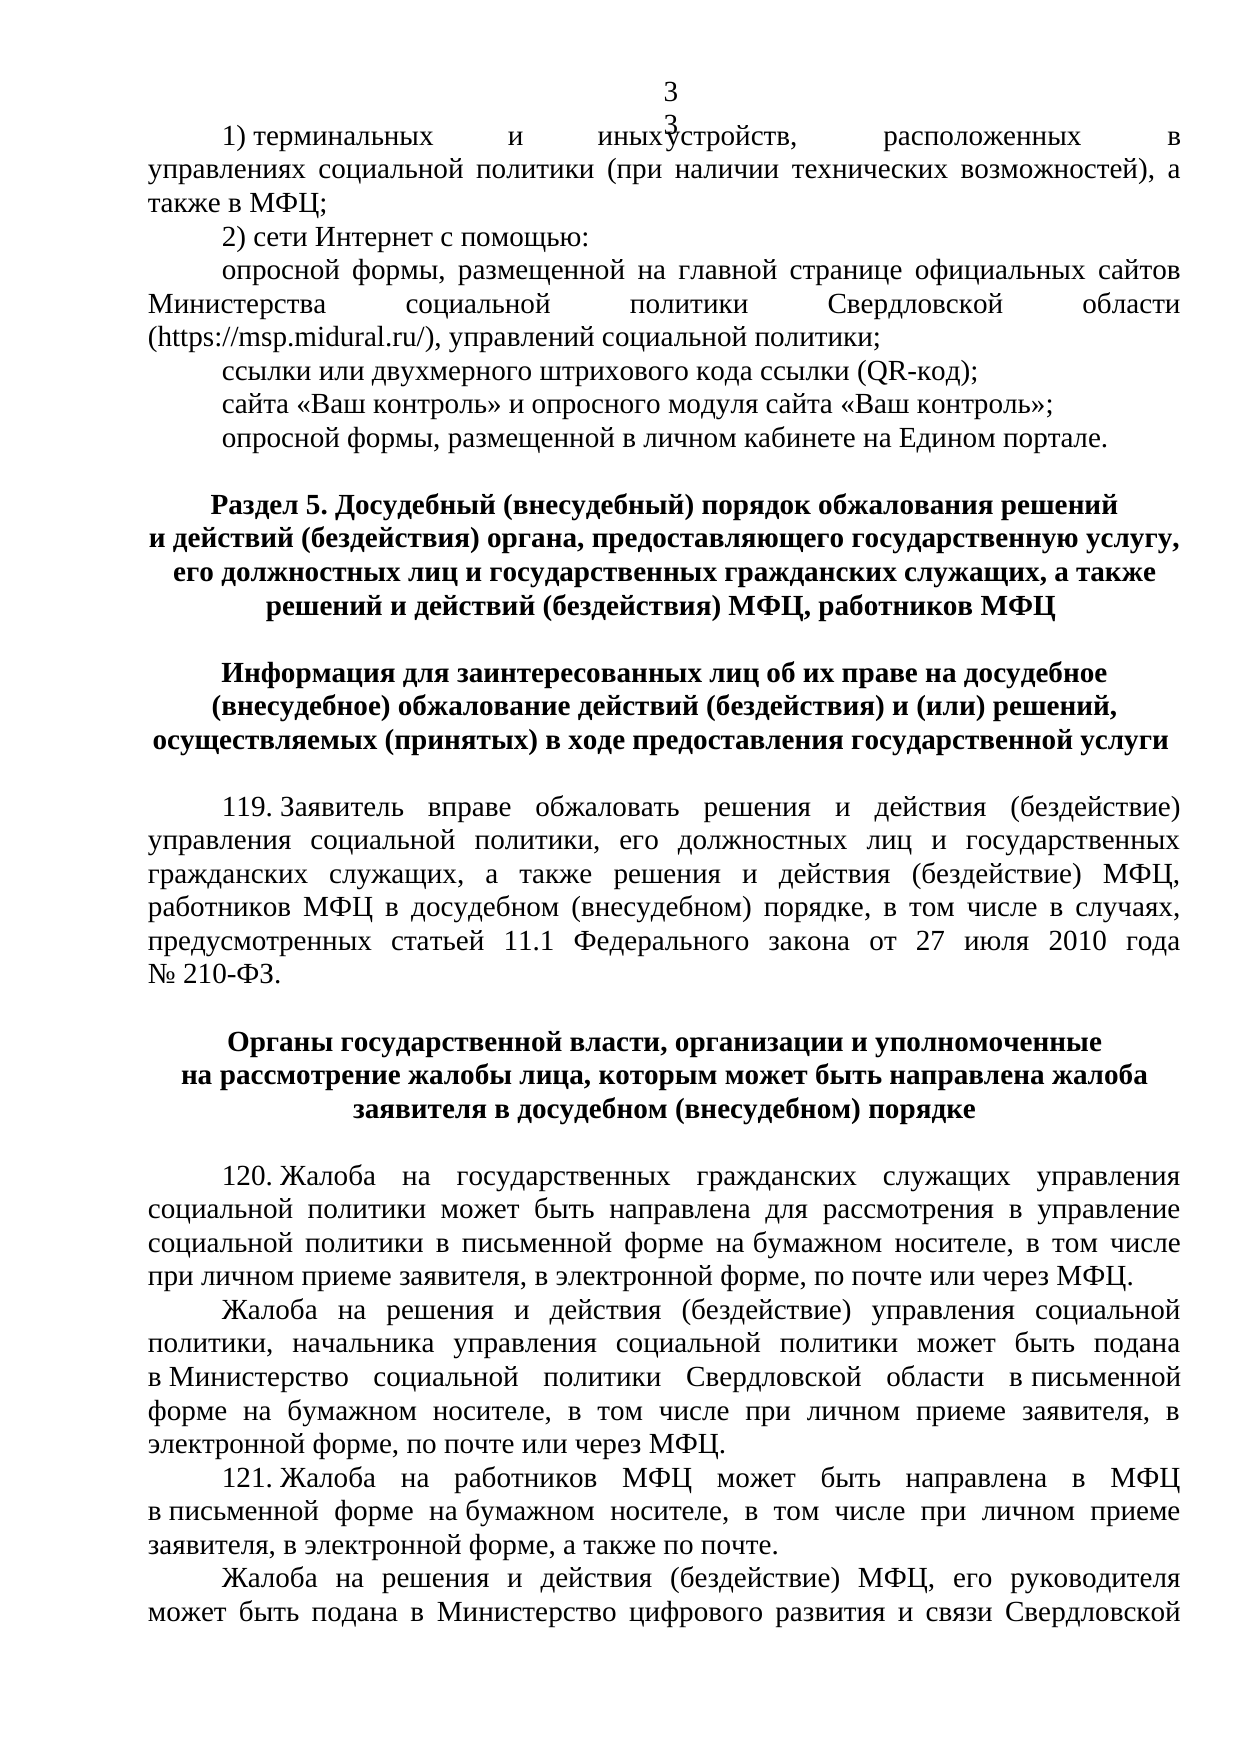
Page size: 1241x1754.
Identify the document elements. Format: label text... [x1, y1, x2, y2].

text Информация для заинтересованных лиц об их праве на досудебное (внесудебное) обжалование действий (бездействия) и (или) решений, осуществляемых (принятых) в ходе предоставления государственной услуги [148, 655, 1181, 755]
list Жалоба на государственных гражданских служащих управления социальной политики может быть направлена для рассмотрения в управление социальной политики в письменной форме на бумажном носителе, в том числе при личном приеме заявителя, в электронной форме, по почте или через МФЦ. [148, 1158, 1181, 1292]
text Жалоба на решения и действия (бездействие) МФЦ, его руководителя может быть подана в Министерство цифрового развития и связи Свердловской [148, 1560, 1181, 1627]
list Жалоба на работников МФЦ может быть направлена в МФЦ в письменной форме на бумажном носителе, в том числе при личном приеме заявителя, в электронной форме, а также по почте. [148, 1460, 1181, 1560]
text опросной формы, размещенной в личном кабинете на Едином портале. [148, 420, 1181, 453]
text 1) терминальных и иных устройств, расположенных в управлениях социальной политики (при наличии технических возможностей), а также в МФЦ; [148, 118, 1181, 219]
text сайта «Ваш контроль» и опросного модуля сайта «Ваш контроль»; [148, 386, 1181, 420]
text Органы государственной власти, организации и уполномоченные на рассмотрение жалобы лица, которым может быть направлена жалоба заявителя в досудебном (внесудебном) порядке [148, 1024, 1181, 1124]
text Жалоба на решения и действия (бездействие) управления социальной политики, начальника управления социальной политики может быть подана в Министерство социальной политики Свердловской области в письменной форме на бумажном носителе, в том числе при личном приеме заявителя, в электронной форме, по почте или через МФЦ. [148, 1292, 1181, 1460]
text ссылки или двухмерного штрихового кода ссылки (QR-код); [148, 353, 1181, 386]
text опросной формы, размещенной на главной странице официальных сайтов Министерства социальной политики Свердловской области (https://msp.midural.ru/), управлений социальной политики; [148, 252, 1181, 353]
list Заявитель вправе обжаловать решения и действия (бездействие) управления социальной политики, его должностных лиц и государственных гражданских служащих, а также решения и действия (бездействие) МФЦ, работников МФЦ в досудебном (внесудебном) порядке, в том числе в случаях, предусмотренных статьей 11.1 Федерального закона от 27 июля 2010 года № 210‑ФЗ. [148, 789, 1181, 990]
text Раздел 5. Досудебный (внесудебный) порядок обжалования решений и действий (бездействия) органа, предоставляющего государственную услугу, его должностных лиц и государственных гражданских служащих, а также решений и действий (бездействия) МФЦ, работников МФЦ [148, 487, 1181, 621]
text 2) сети Интернет с помощью: [148, 219, 1181, 252]
